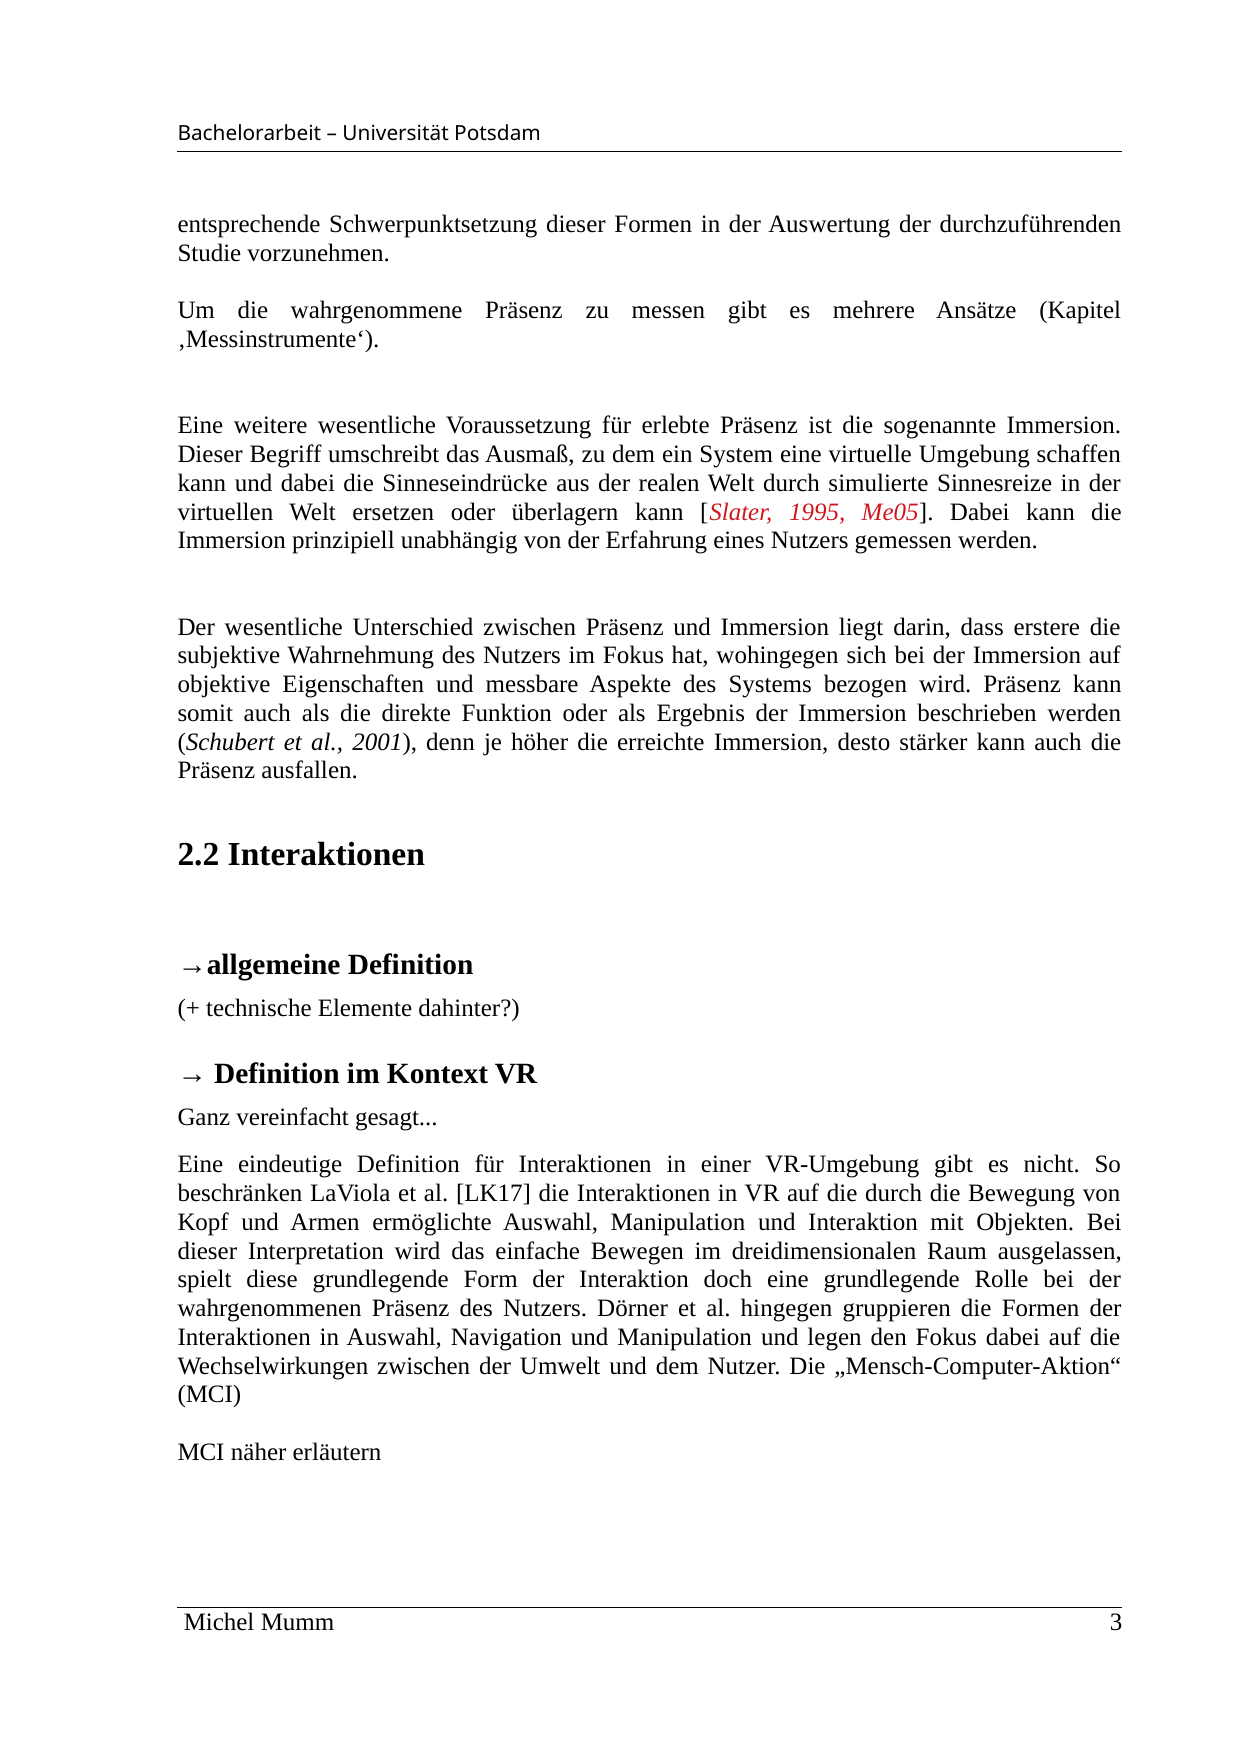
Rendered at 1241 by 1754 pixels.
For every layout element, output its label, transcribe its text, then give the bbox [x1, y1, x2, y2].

subtitle → Definition im Kontext VR [177, 1056, 1122, 1089]
text Eine weitere wesentliche Voraussetzung für erlebte Präsenz ist die sogenannte Immersion. Dieser Begriff umschreibt das Ausmaß, zu dem ein System eine virtuelle Umgebung schaffen kann und dabei die Sinneseindrücke aus der realen Welt durch simulierte Sinnesreize in der virtuellen Welt ersetzen oder überlagern kann [Slater, 1995, Me05]. Dabei kann die Immersion prinzipiell unabhängig von der Erfahrung eines Nutzers gemessen werden. [177, 411, 1122, 554]
text Eine eindeutige Definition für Interaktionen in einer VR-Umgebung gibt es nicht. So beschränken LaViola et al. [LK17] die Interaktionen in VR auf die durch die Bewegung von Kopf und Armen ermöglichte Auswahl, Manipulation und Interaktion mit Objekten. Bei dieser Interpretation wird das einfache Bewegen im dreidimensionalen Raum ausgelassen, spielt diese grundlegende Form der Interaktion doch eine grundlegende Rolle bei der wahrgenommenen Präsenz des Nutzers. Dörner et al. hingegen gruppieren die Formen der Interaktionen in Auswahl, Navigation und Manipulation und legen den Fokus dabei auf die Wechselwirkungen zwischen der Umwelt und dem Nutzer. Die „Mensch-Computer-Aktion“ (MCI) [177, 1149, 1122, 1408]
text Der wesentliche Unterschied zwischen Präsenz und Immersion liegt darin, dass erstere die subjektive Wahrnehmung des Nutzers im Fokus hat, wohingegen sich bei der Immersion auf objektive Eigenschaften und messbare Aspekte des Systems bezogen wird. Präsenz kann somit auch als die direkte Funktion oder als Ergebnis der Immersion beschrieben werden (Schubert et al., 2001), denn je höher die erreichte Immersion, desto stärker kann auch die Präsenz ausfallen. [177, 612, 1122, 784]
text Ganz vereinfacht gesagt... [177, 1102, 1122, 1131]
text MCI näher erläutern [177, 1437, 1122, 1466]
subtitle →allgemeine Definition [177, 947, 1122, 981]
text (+ technische Elemente dahinter?) [177, 993, 1122, 1022]
subtitle 2.2 Interaktionen [177, 834, 1122, 872]
text Um die wahrgenommene Präsenz zu messen gibt es mehrere Ansätze (Kapitel ‚Messinstrumente‘). [177, 296, 1122, 353]
text entsprechende Schwerpunktsetzung dieser Formen in der Auswertung der durchzuführenden Studie vorzunehmen. [177, 209, 1122, 267]
